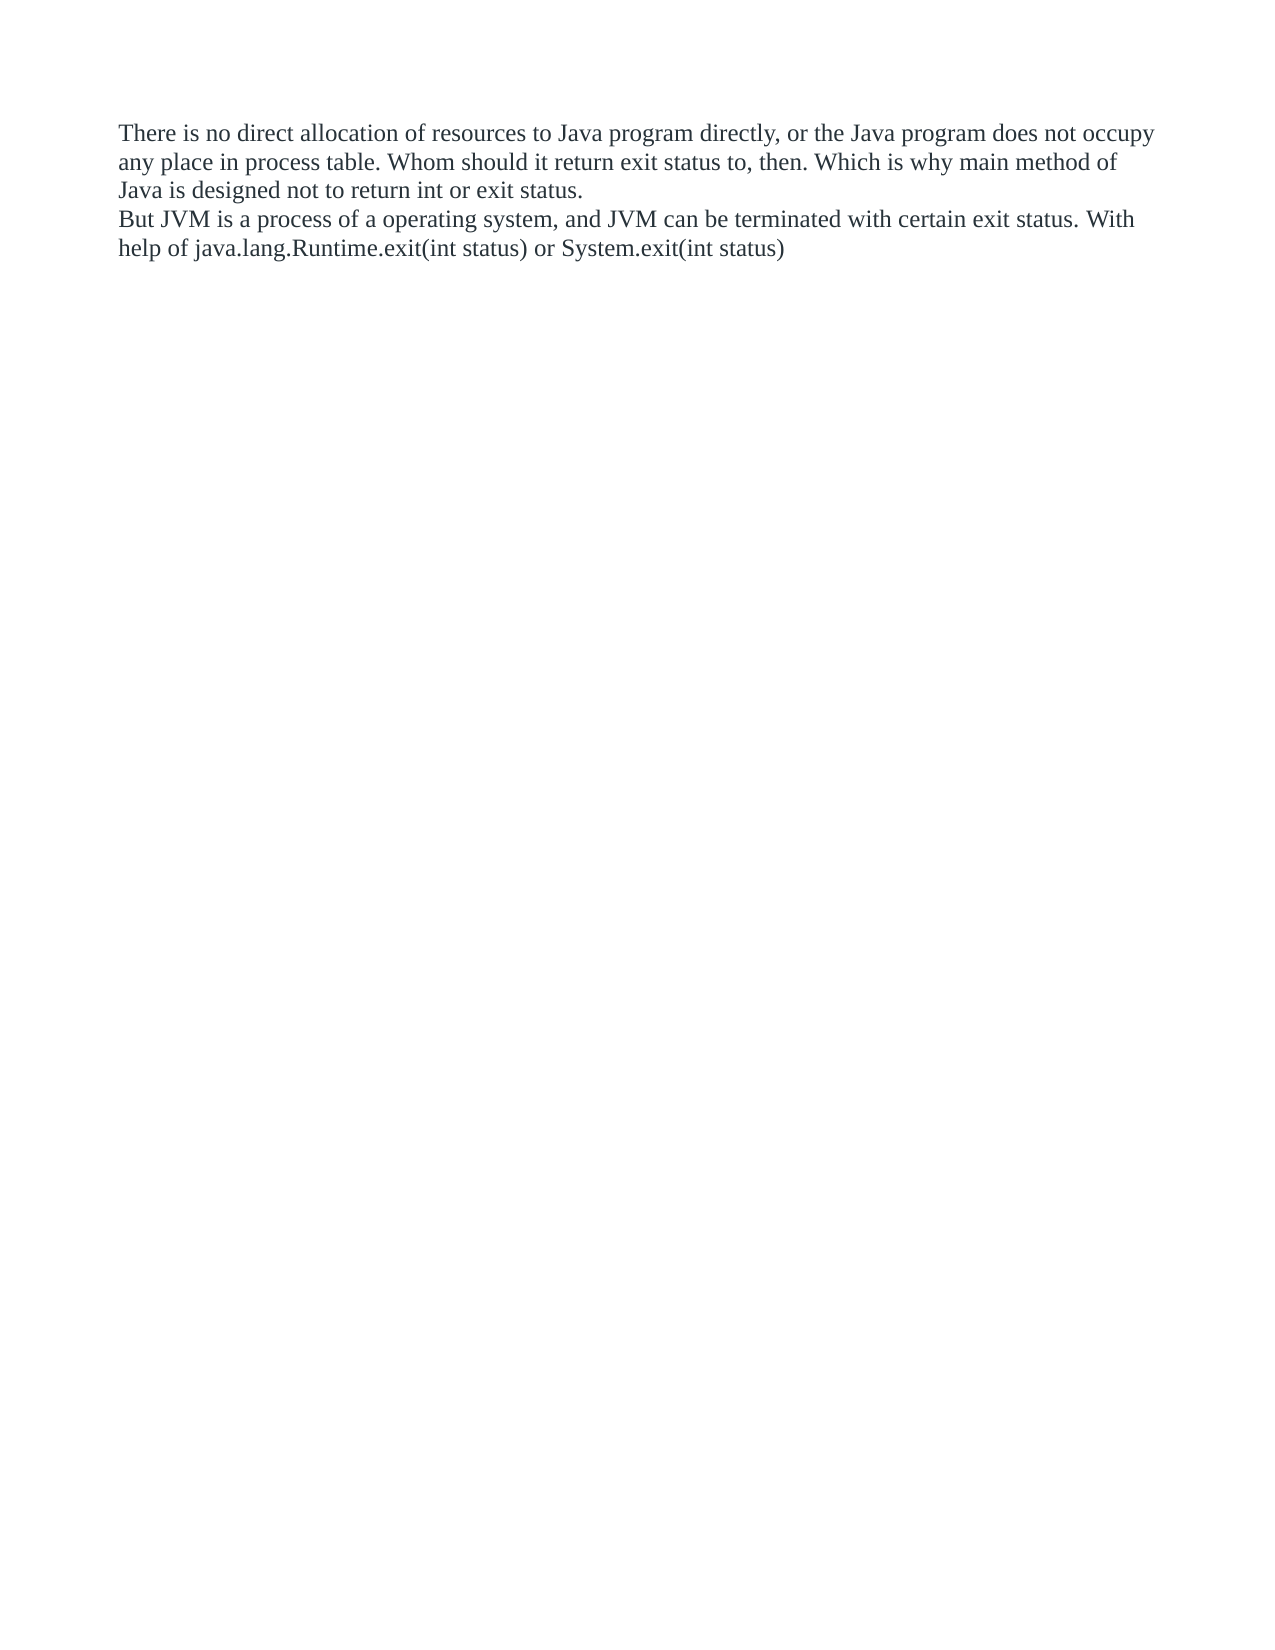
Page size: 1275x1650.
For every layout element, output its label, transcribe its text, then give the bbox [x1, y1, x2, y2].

text But JVM is a process of a operating system, and JVM can be terminated with certain exit status. With help of java.lang.Runtime.exit(int status) or System.exit(int status) [118, 204, 1157, 262]
text There is no direct allocation of resources to Java program directly, or the Java program does not occupy any place in process table. Whom should it return exit status to, then. Which is why main method of Java is designed not to return int or exit status. [118, 118, 1157, 204]
